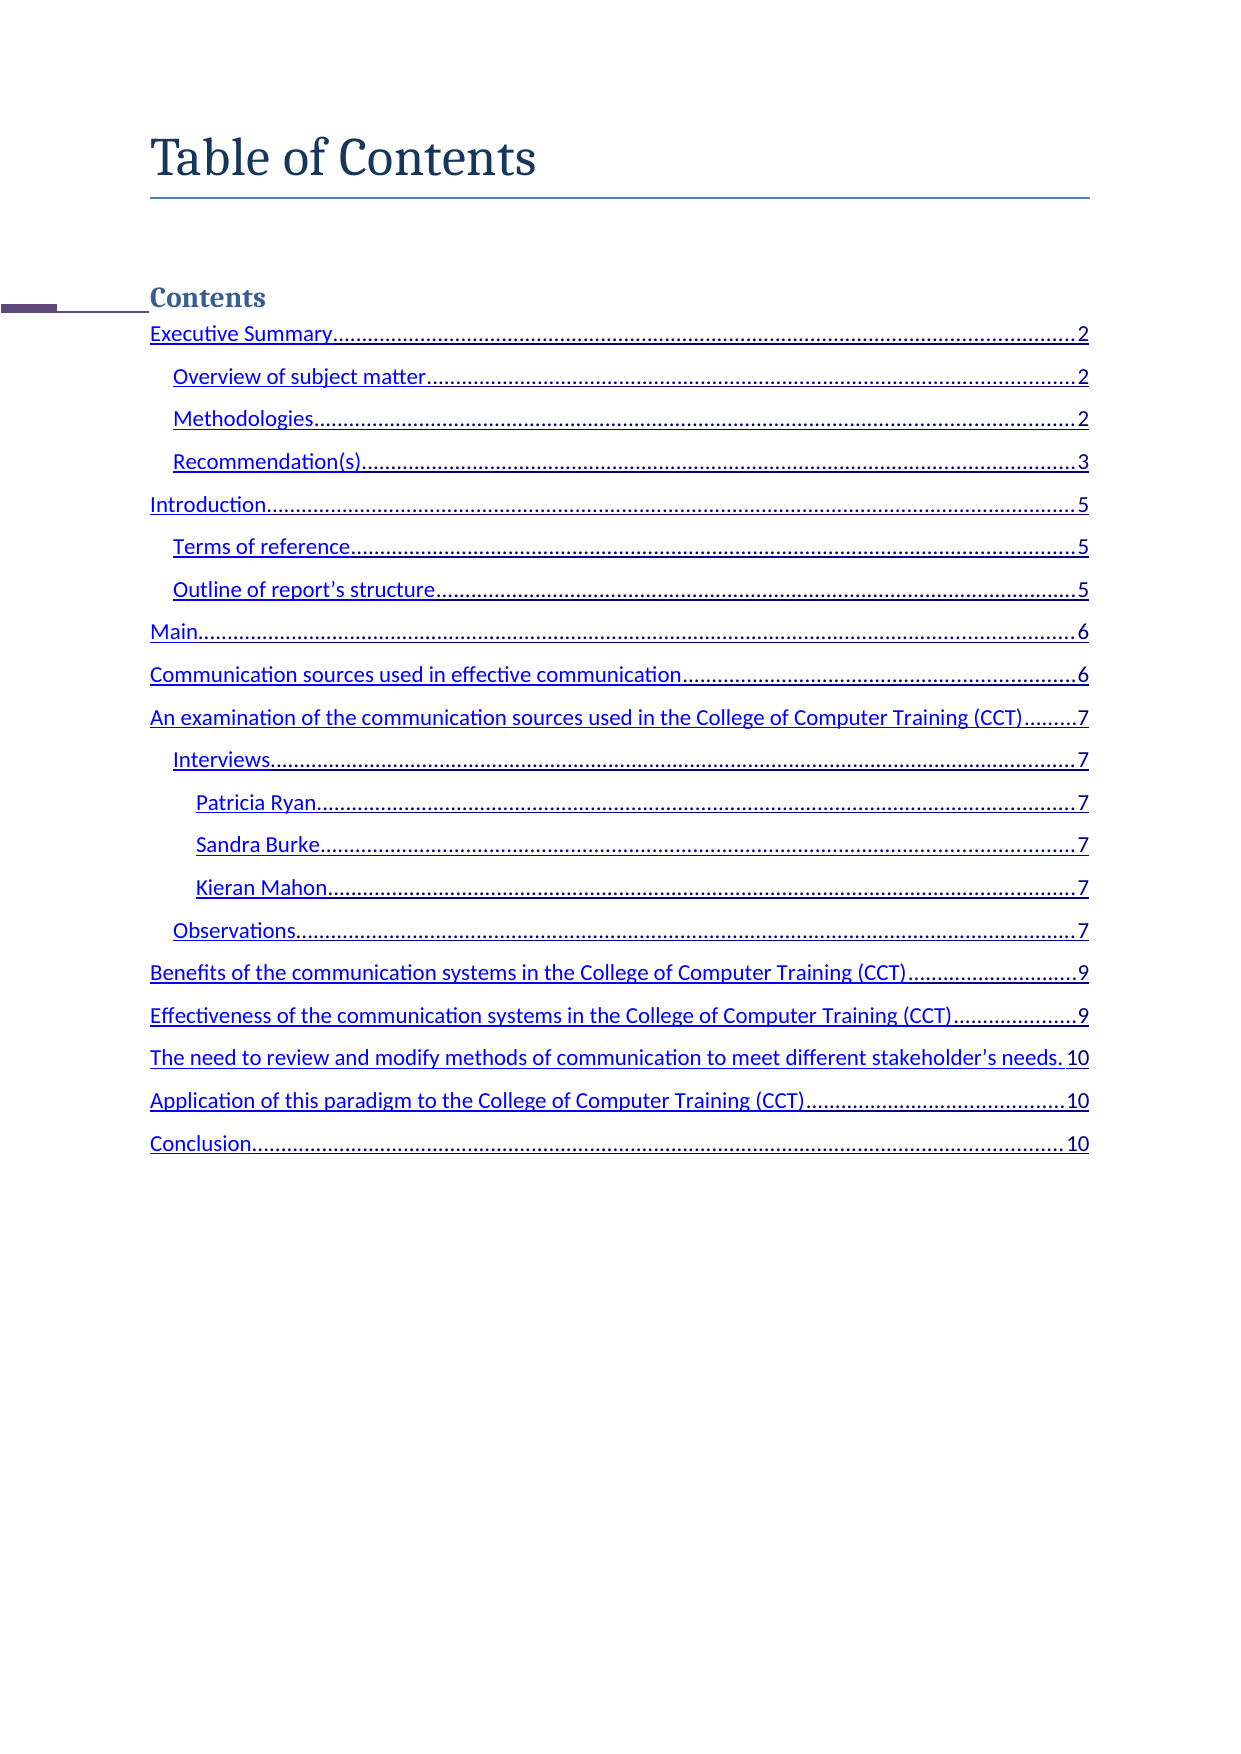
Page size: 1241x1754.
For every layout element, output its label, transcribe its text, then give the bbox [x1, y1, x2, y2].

text Sandra Burke 7 [196, 831, 1090, 858]
subtitle Contents [150, 281, 1090, 314]
text Terms of reference 5 [173, 532, 1090, 560]
text Recommendation(s) 3 [173, 447, 1090, 475]
text Introduction 5 [150, 490, 1090, 518]
text Overview of subject matter 2 [173, 362, 1090, 390]
text Conclusion 10 [150, 1129, 1090, 1157]
text Interviews 7 [173, 745, 1090, 773]
text The need to review and modify methods of communication to meet different stakeholder’s needs. 10 [150, 1043, 1090, 1072]
text Methodologies 2 [173, 404, 1090, 432]
text Main 6 [150, 617, 1090, 646]
text Patricia Ryan 7 [196, 788, 1090, 816]
text Application of this paradigm to the College of Computer Training (CCT) 10 [150, 1086, 1090, 1114]
text Communication sources used in effective communication 6 [150, 660, 1090, 688]
text Outline of report’s structure 5 [173, 575, 1090, 603]
text Effectiveness of the communication systems in the College of Computer Training (CCT) 9 [150, 1001, 1090, 1029]
text Benefits of the communication systems in the College of Computer Training (CCT) 9 [150, 958, 1090, 986]
text Observations 7 [173, 916, 1090, 944]
text Executive Summary 2 [150, 319, 1090, 347]
title Table of Contents [150, 127, 1090, 197]
text Kieran Mahon 7 [196, 873, 1090, 901]
text An examination of the communication sources used in the College of Computer Training (CCT) 7 [150, 703, 1090, 731]
